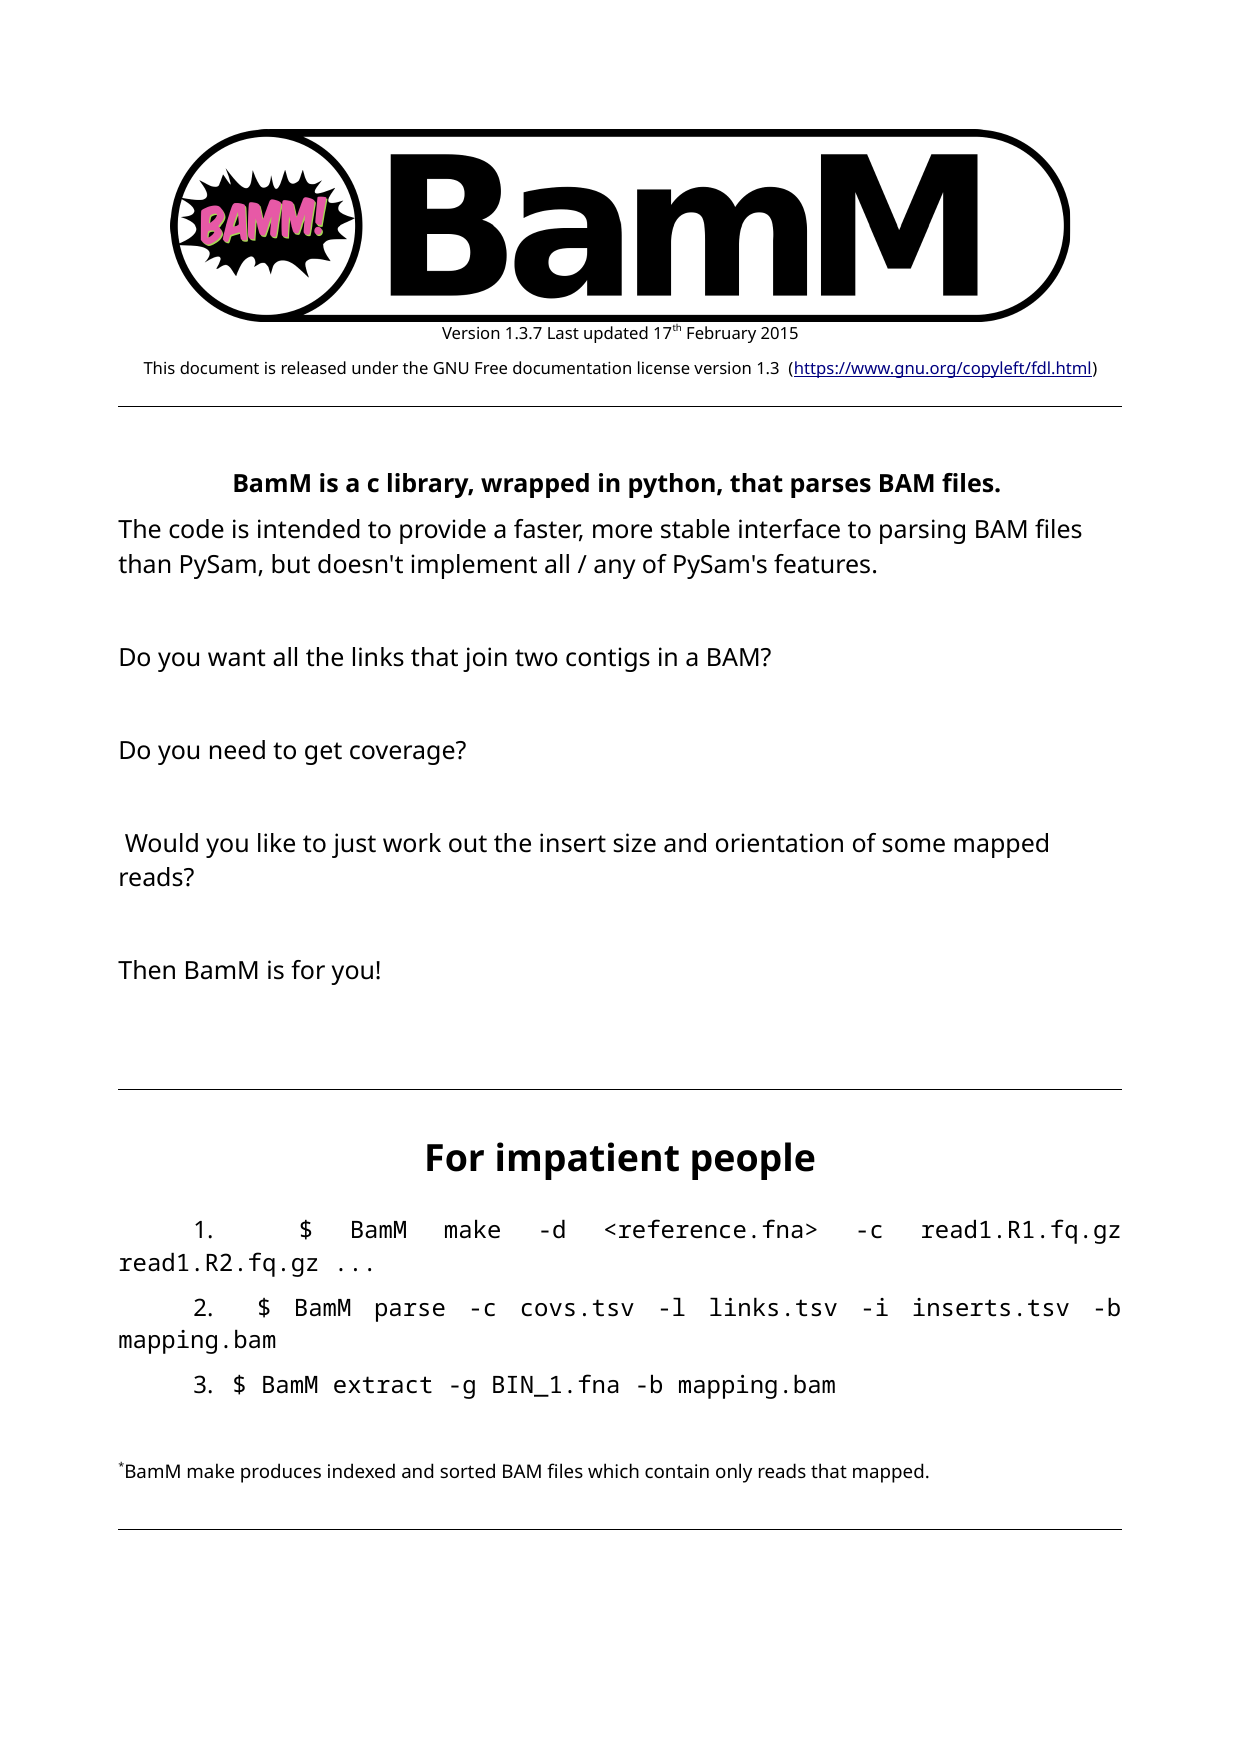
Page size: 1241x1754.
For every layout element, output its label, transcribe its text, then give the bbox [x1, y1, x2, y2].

text The code is intended to provide a faster, more stable interface to parsing BAM files than PySam, but doesn't implement all / any of PySam's features. [118, 512, 1122, 580]
text Would you like to just work out the insert size and orientation of some mapped reads? [118, 826, 1122, 894]
text For impatient people [118, 1131, 1122, 1182]
text Version 1.3.7 Last updated 17th February 2015 [118, 129, 1122, 344]
text *BamM make produces indexed and sorted BAM files which contain only reads that mapped. [118, 1458, 1122, 1484]
text Do you want all the links that join two contigs in a BAM? [118, 639, 1122, 673]
text Then BamM is for you! [118, 953, 1122, 987]
text 3. $ BamM extract -g BIN_1.fna -b mapping.bam [118, 1368, 1122, 1401]
picture [170, 129, 1071, 322]
text BamM is a c library, wrapped in python, that parses BAM files. [118, 466, 1122, 500]
text 1. $ BamM make -d <reference.fna> -c read1.R1.fq.gz read1.R2.fq.gz ... [118, 1213, 1122, 1278]
text This document is released under the GNU Free documentation license version 1.3 (https://www.gnu.org/copyleft/fdl.html) [118, 357, 1122, 379]
text 2. $ BamM parse -c covs.tsv -l links.tsv -i inserts.tsv -b mapping.bam [118, 1290, 1122, 1356]
text Do you need to get coverage? [118, 732, 1122, 767]
